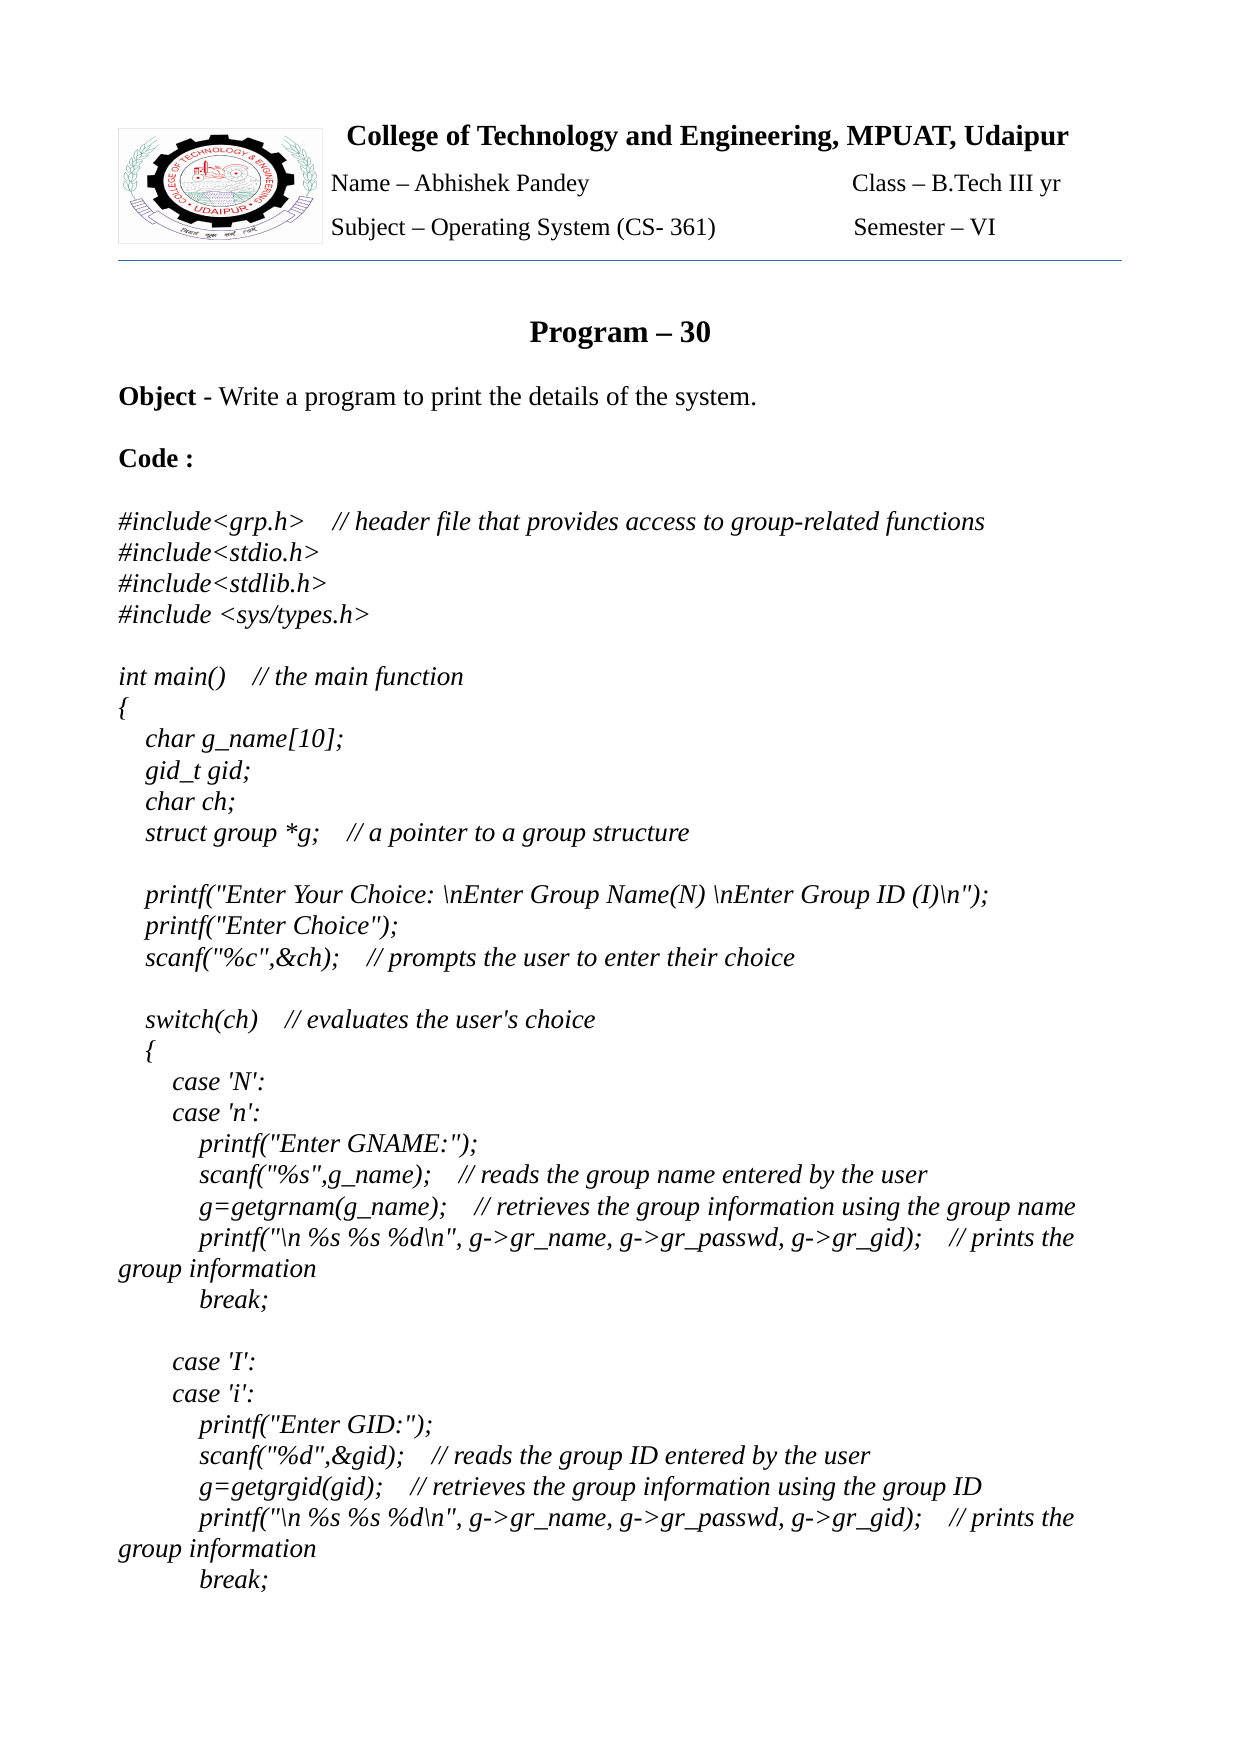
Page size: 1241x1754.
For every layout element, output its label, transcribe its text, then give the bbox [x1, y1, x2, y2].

text #include<stdlib.h> [118, 567, 1122, 598]
text g=getgrgid(gid); // retrieves the group information using the group ID [118, 1470, 1122, 1501]
text #include<stdio.h> [118, 536, 1122, 567]
text printf("\n %s %s %d\n", g->gr_name, g->gr_passwd, g->gr_gid); // prints the group information [118, 1501, 1122, 1563]
text break; [118, 1283, 1122, 1314]
text case 'n': [118, 1096, 1122, 1127]
text printf("Enter Choice"); [118, 909, 1122, 941]
text struct group *g; // a pointer to a group structure [118, 816, 1122, 847]
text gid_t gid; [118, 754, 1122, 785]
text printf("\n %s %s %d\n", g->gr_name, g->gr_passwd, g->gr_gid); // prints the group information [118, 1221, 1122, 1283]
text { [118, 691, 1122, 723]
text case 'N': [118, 1065, 1122, 1096]
text Object - Write a program to print the details of the system. [118, 380, 1122, 411]
text scanf("%s",g_name); // reads the group name entered by the user [118, 1159, 1122, 1190]
text Code : [118, 442, 1122, 473]
text break; [118, 1563, 1122, 1595]
text printf("Enter GNAME:"); [118, 1127, 1122, 1159]
text char g_name[10]; [118, 723, 1122, 754]
text case 'i': [118, 1377, 1122, 1408]
text { [118, 1034, 1122, 1065]
text case 'I': [118, 1346, 1122, 1377]
text Program – 30 [118, 313, 1122, 349]
text printf("Enter Your Choice: \nEnter Group Name(N) \nEnter Group ID (I)\n"); [118, 878, 1122, 909]
text scanf("%c",&ch); // prompts the user to enter their choice [118, 941, 1122, 972]
text switch(ch) // evaluates the user's choice [118, 1003, 1122, 1034]
text scanf("%d",&gid); // reads the group ID entered by the user [118, 1439, 1122, 1470]
text #include <sys/types.h> [118, 598, 1122, 629]
text printf("Enter GID:"); [118, 1408, 1122, 1439]
picture [118, 128, 323, 244]
text g=getgrnam(g_name); // retrieves the group information using the group name [118, 1190, 1122, 1221]
text char ch; [118, 785, 1122, 816]
text int main() // the main function [118, 660, 1122, 691]
text #include<grp.h> // header file that provides access to group-related functions [118, 504, 1122, 536]
